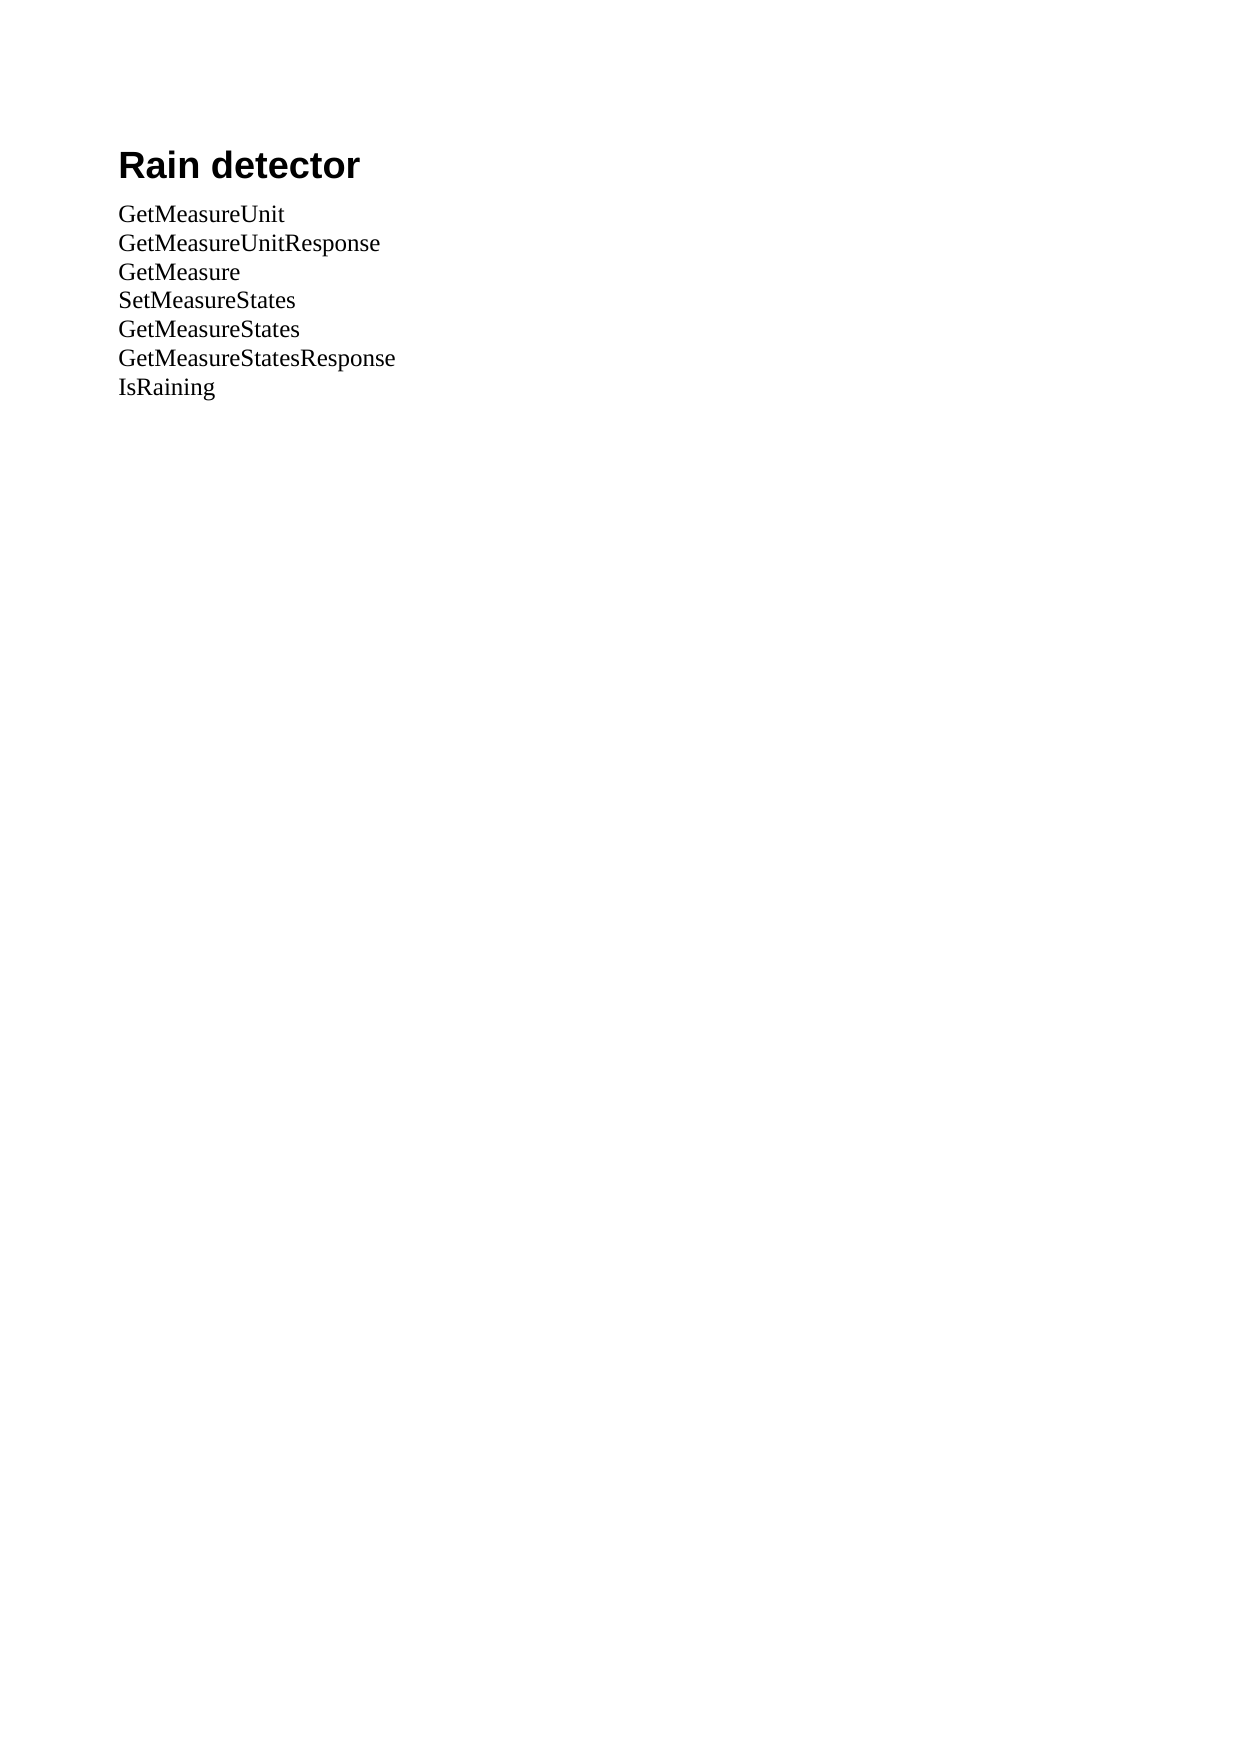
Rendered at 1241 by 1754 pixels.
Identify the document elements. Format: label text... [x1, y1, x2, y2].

text GetMeasureStatesResponse [118, 343, 1122, 372]
text GetMeasureUnitResponse [118, 228, 1122, 257]
text IsRaining [118, 372, 1122, 401]
text GetMeasureStates [118, 314, 1122, 343]
text GetMeasureUnit [118, 199, 1122, 228]
subtitle Rain detector [118, 143, 1122, 187]
text SetMeasureStates [118, 286, 1122, 314]
text GetMeasure [118, 257, 1122, 286]
